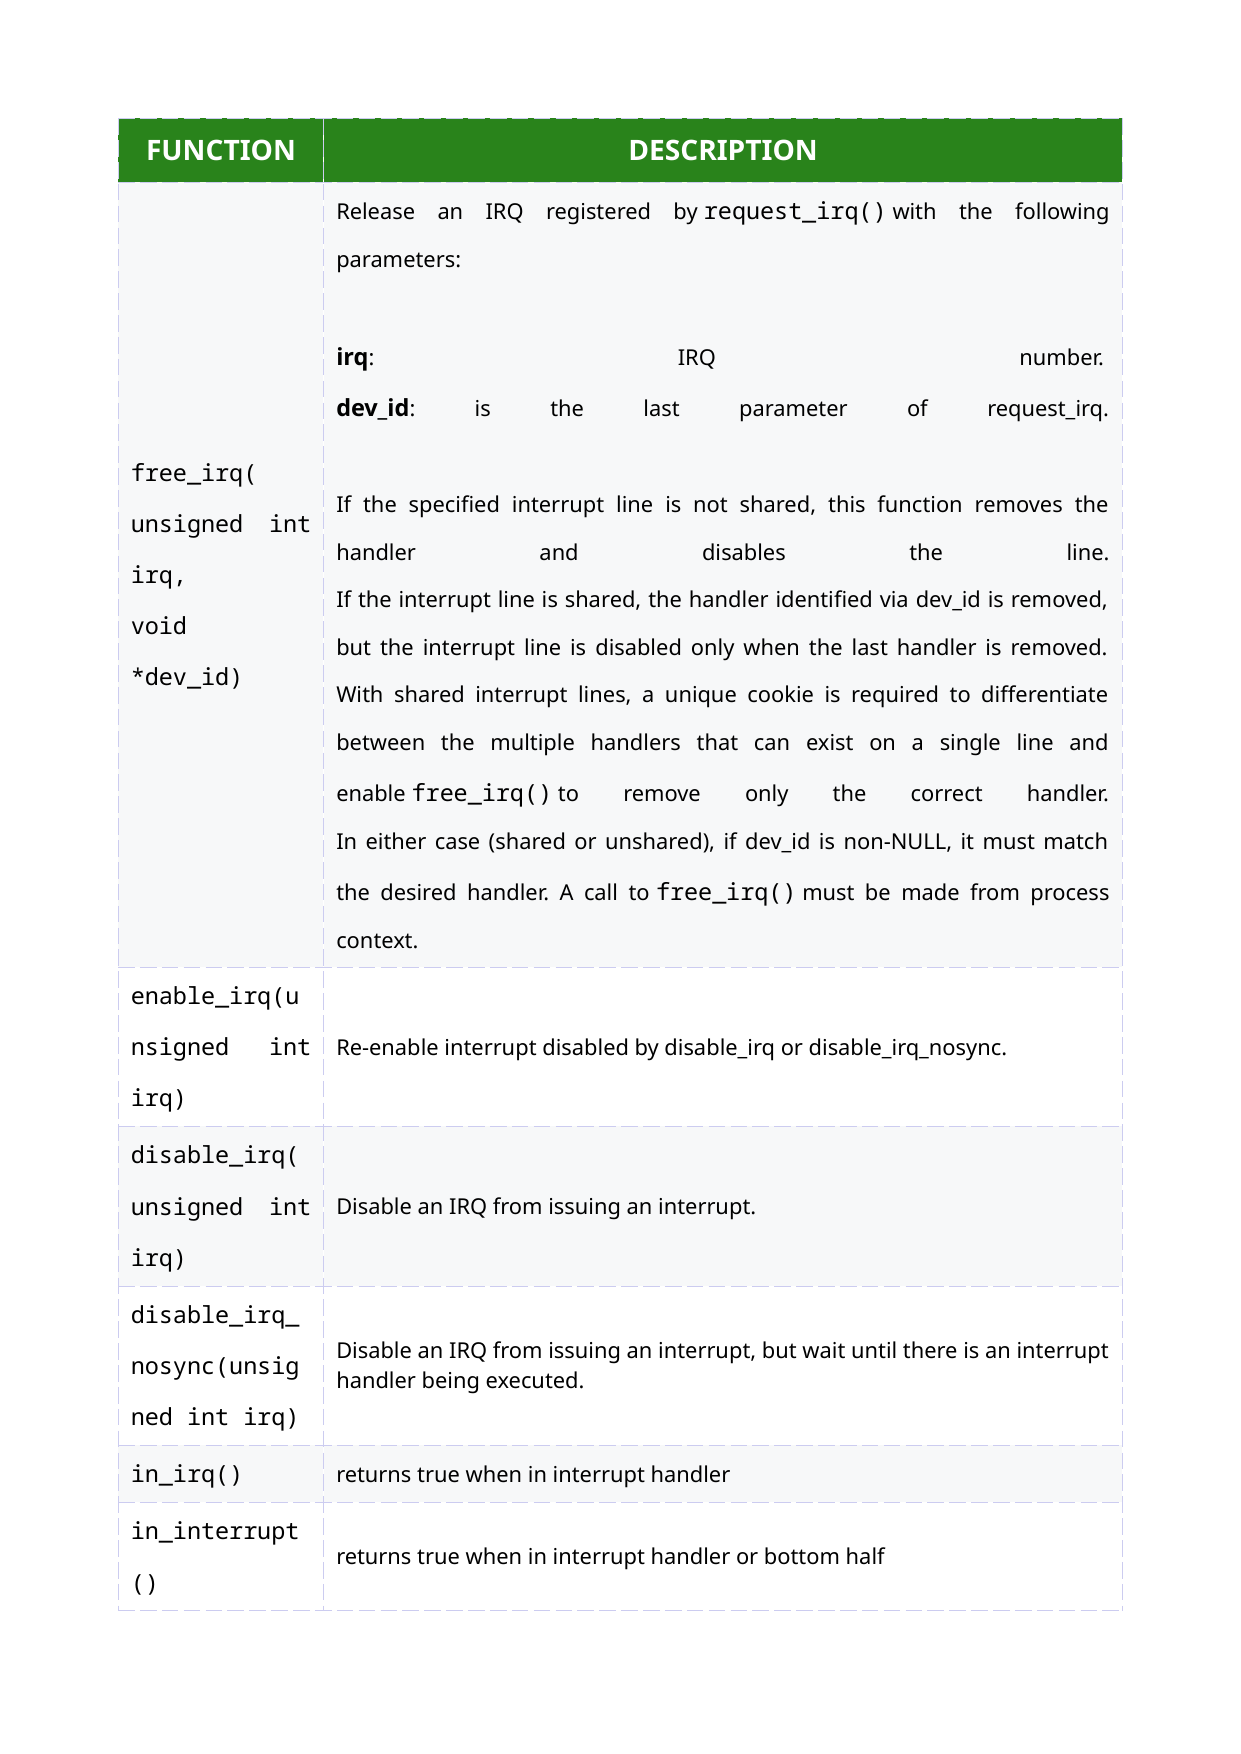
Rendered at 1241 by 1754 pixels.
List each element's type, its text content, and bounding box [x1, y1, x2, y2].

table_cell disable_irq(unsigned int irq) [118, 1126, 323, 1286]
table_cell Re-enable interrupt disabled by disable_irq or disable_irq_nosync. [324, 967, 1122, 1126]
table_cell in_irq() [118, 1445, 323, 1502]
table_cell in_interrupt() [118, 1502, 323, 1610]
table_cell enable_irq(unsigned int irq) [118, 967, 323, 1126]
table_cell Disable an IRQ from issuing an interrupt. [324, 1126, 1122, 1286]
table_cell Disable an IRQ from issuing an interrupt, but wait until there is an interrupt handler being executed. [324, 1286, 1122, 1445]
table_cell returns true when in interrupt handler [324, 1445, 1122, 1502]
table_header FUNCTION [118, 118, 323, 182]
table_cell returns true when in interrupt handler or bottom half [324, 1502, 1122, 1610]
table_header DESCRIPTION [324, 118, 1122, 182]
table_cell free_irq( unsigned int irq, void *dev_id) [118, 182, 323, 967]
table_cell disable_irq_nosync(unsigned int irq) [118, 1286, 323, 1445]
table_cell Release an IRQ registered by request_irq() with the following parameters: irq: IRQ number. dev_id: is the last parameter of request_irq. If the specified interrupt line is not shared, this function removes the handler and disables the line. If the interrupt line is shared, the handler identified via dev_id is removed, but the interrupt line is disabled only when the last handler is removed. With shared interrupt lines, a unique cookie is required to differentiate between the multiple handlers that can exist on a single line and enable free_irq() to remove only the correct handler. In either case (shared or unshared), if dev_id is non-NULL, it must match the desired handler. A call to free_irq() must be made from process context. [324, 182, 1122, 967]
